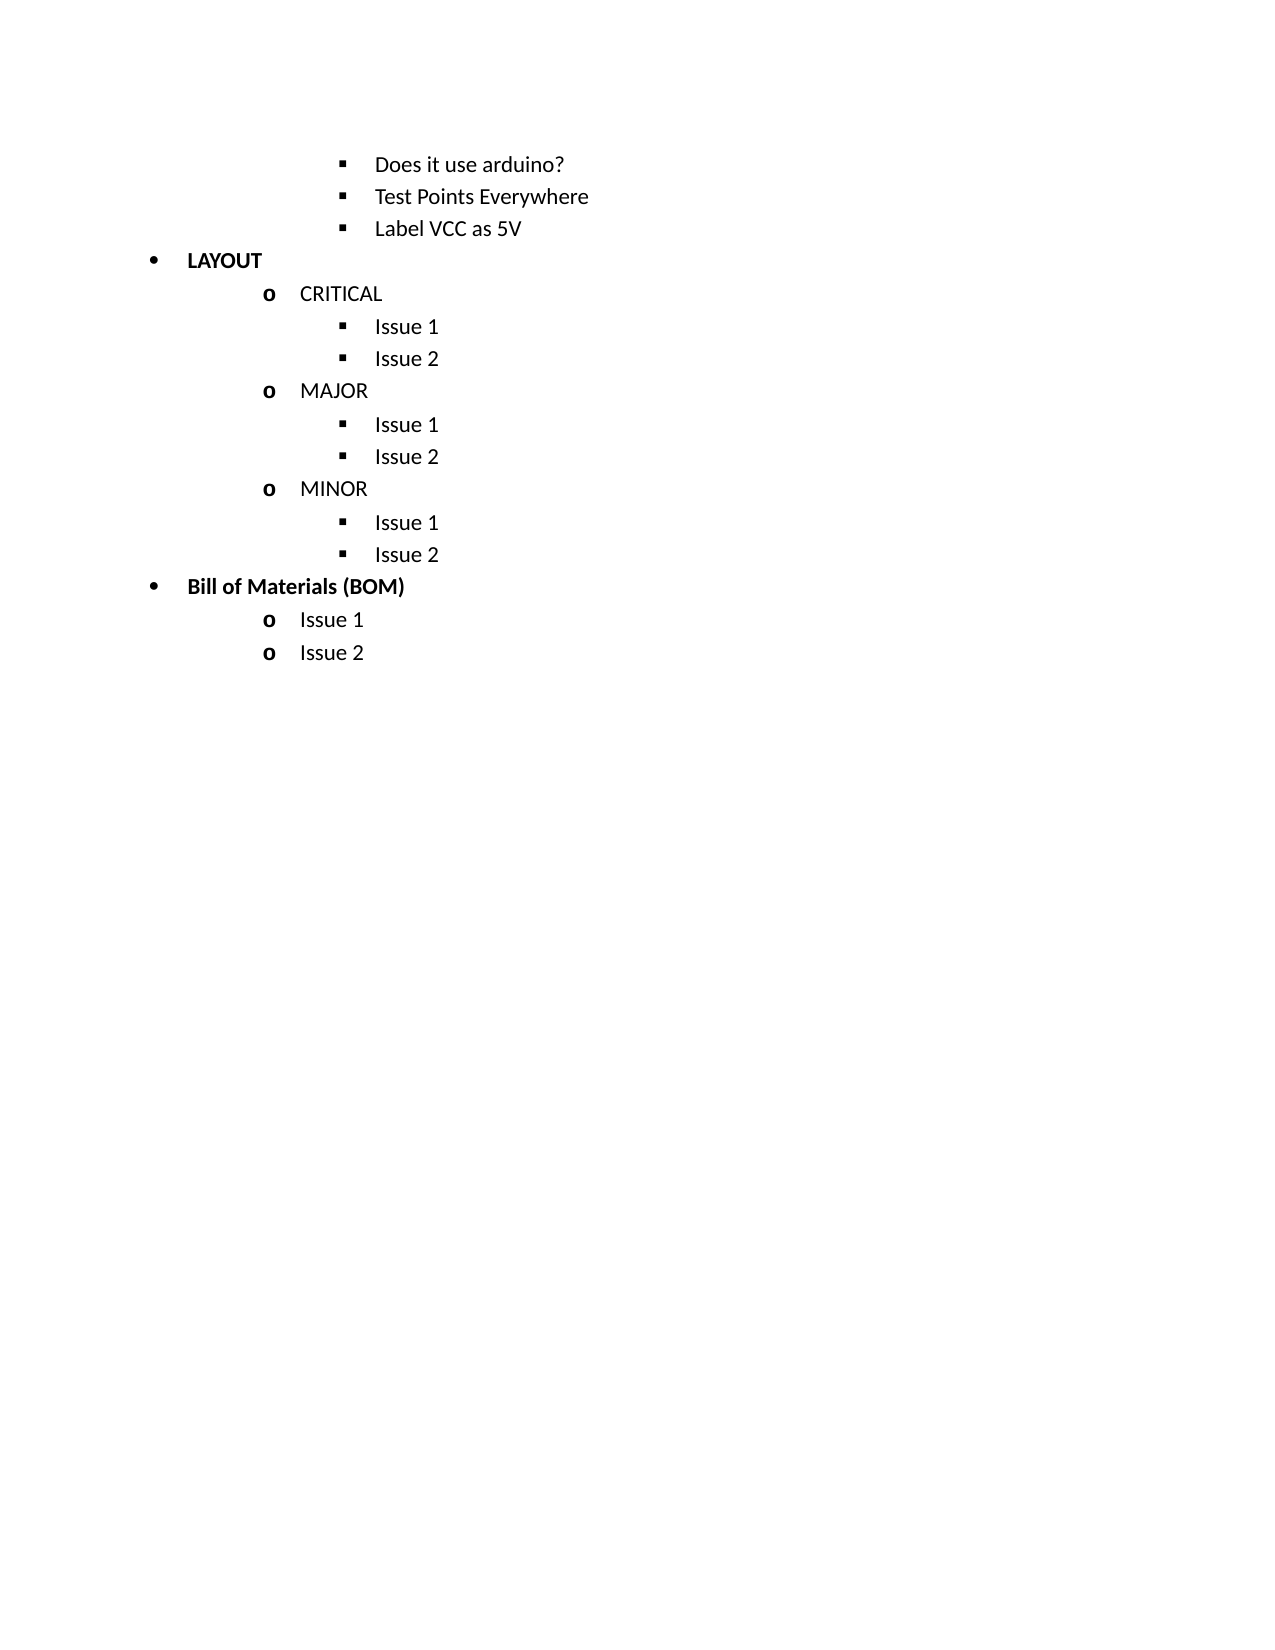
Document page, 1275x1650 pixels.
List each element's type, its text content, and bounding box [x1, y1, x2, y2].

list Issue 1 [337, 410, 1125, 438]
list Issue 1 [337, 312, 1125, 340]
list MINOR [262, 474, 1125, 504]
list CRITICAL [262, 279, 1125, 308]
list Issue 2 [337, 344, 1125, 372]
list MAJOR [262, 377, 1125, 406]
list Test Points Everywhere [337, 182, 1125, 210]
list Issue 2 [337, 442, 1125, 470]
list LAYOUT [150, 247, 1125, 274]
list Issue 2 [337, 540, 1125, 568]
list Does it use arduino? [337, 150, 1125, 178]
list Issue 1 [337, 508, 1125, 536]
list Bill of Materials (BOM) [150, 572, 1125, 601]
list Issue 2 [262, 638, 1125, 667]
list Label VCC as 5V [337, 214, 1125, 242]
list Issue 1 [262, 605, 1125, 634]
